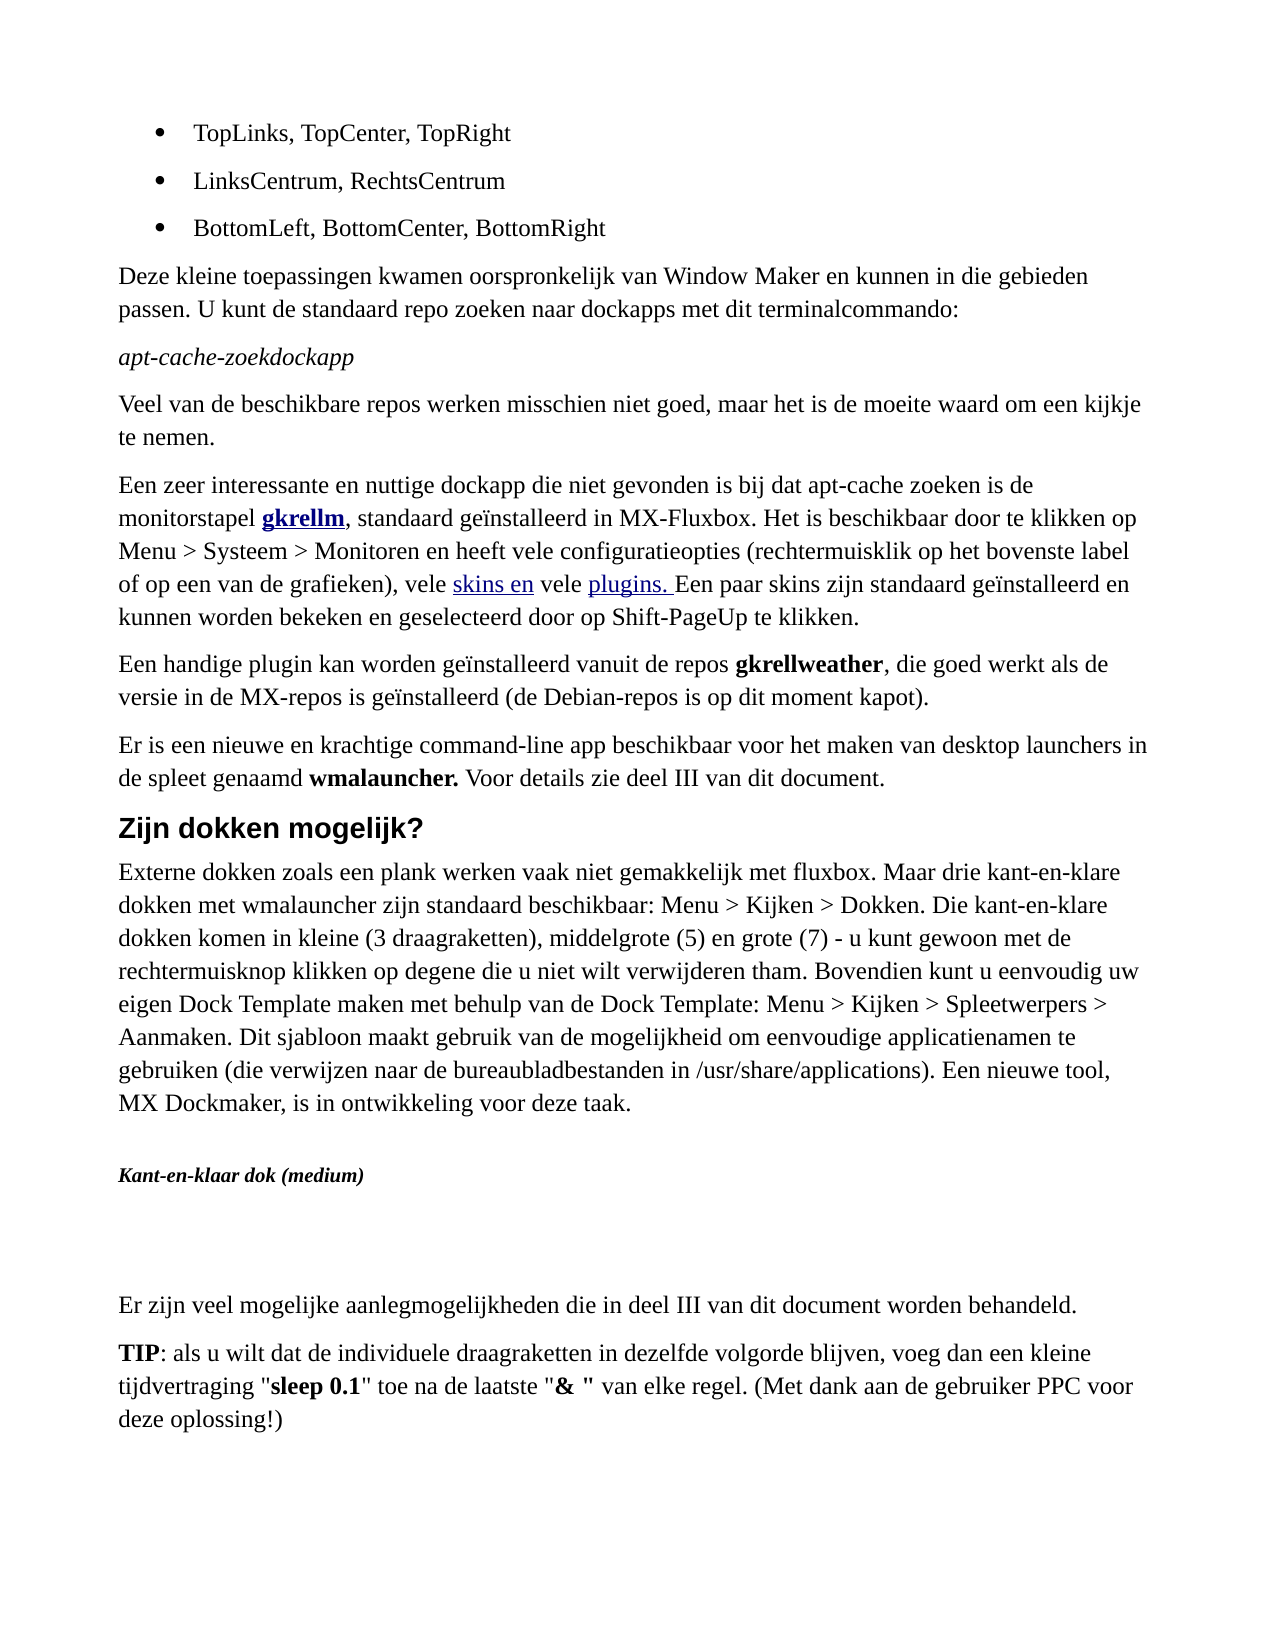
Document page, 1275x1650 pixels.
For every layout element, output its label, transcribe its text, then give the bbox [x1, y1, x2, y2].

list BottomLeft, BottomCenter, BottomRight [156, 213, 1157, 242]
text Er zijn veel mogelijke aanlegmogelijkheden die in deel III van dit document worden behandeld. [118, 1290, 1157, 1319]
text Veel van de beschikbare repos werken misschien niet goed, maar het is de moeite waard om een kijkje te nemen. [118, 389, 1157, 451]
text Een zeer interessante en nuttige dockapp die niet gevonden is bij dat apt-cache zoeken is de monitorstapel gkrellm, standaard geïnstalleerd in MX-Fluxbox. Het is beschikbaar door te klikken op Menu > Systeem > Monitoren en heeft vele configuratieopties (rechtermuisklik op het bovenste label of op een van de grafieken), vele skins en vele plugins. Een paar skins zijn standaard geïnstalleerd en kunnen worden bekeken en geselecteerd door op Shift-PageUp te klikken. [118, 470, 1157, 631]
list LinksCentrum, RechtsCentrum [156, 166, 1157, 194]
text apt-cache-zoekdockapp [118, 342, 1157, 370]
list TopLinks, TopCenter, TopRight [156, 118, 1157, 147]
text Externe dokken zoals een plank werken vaak niet gemakkelijk met fluxbox. Maar drie kant-en-klare dokken met wmalauncher zijn standaard beschikbaar: Menu > Kijken > Dokken. Die kant-en-klare dokken komen in kleine (3 draagraketten), middelgrote (5) en grote (7) - u kunt gewoon met de rechtermuisknop klikken op degene die u niet wilt verwijderen tham. Bovendien kunt u eenvoudig uw eigen Dock Template maken met behulp van de Dock Template: Menu > Kijken > Spleetwerpers > Aanmaken. Dit sjabloon maakt gebruik van de mogelijkheid om eenvoudige applicatienamen te gebruiken (die verwijzen naar de bureaubladbestanden in /usr/share/applications). Een nieuwe tool, MX Dockmaker, is in ontwikkeling voor deze taak. [118, 857, 1157, 1117]
text Een handige plugin kan worden geïnstalleerd vanuit de repos gkrellweather, die goed werkt als de versie in de MX-repos is geïnstalleerd (de Debian-repos is op dit moment kapot). [118, 649, 1157, 711]
text Deze kleine toepassingen kwamen oorspronkelijk van Window Maker en kunnen in die gebieden passen. U kunt de standaard repo zoeken naar dockapps met dit terminalcommando: [118, 261, 1157, 323]
subtitle Zijn dokken mogelijk? [118, 811, 1157, 844]
text Er is een nieuwe en krachtige command-line app beschikbaar voor het maken van desktop launchers in de spleet genaamd wmalauncher. Voor details zie deel III van dit document. [118, 730, 1157, 792]
text TIP: als u wilt dat de individuele draagraketten in dezelfde volgorde blijven, voeg dan een kleine tijdvertraging "sleep 0.1" toe na de laatste "& " van elke regel. (Met dank aan de gebruiker PPC voor deze oplossing!) [118, 1338, 1157, 1433]
